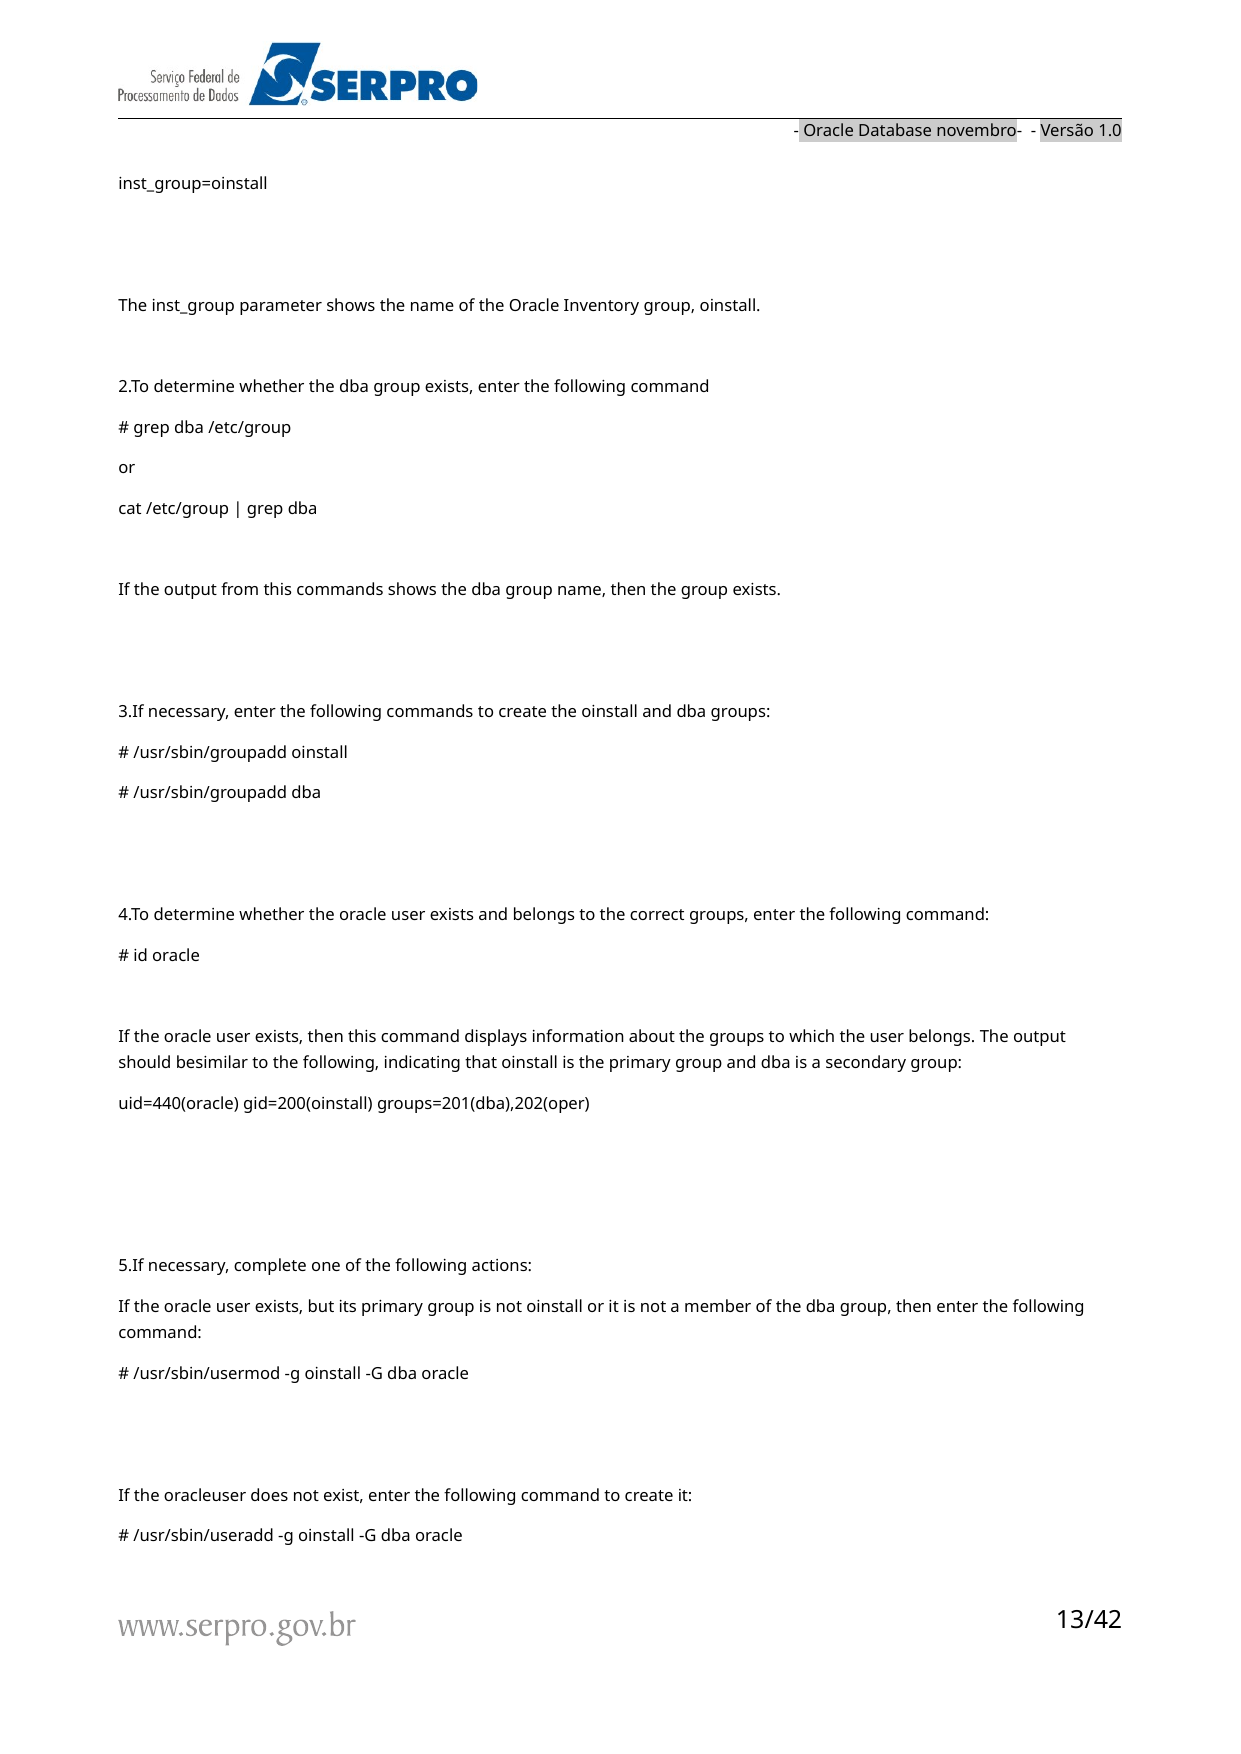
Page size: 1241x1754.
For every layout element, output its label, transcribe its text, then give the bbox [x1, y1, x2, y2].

text If the oracle user exists, but its primary group is not oinstall or it is not a member of the dba group, then enter the following command: [118, 1294, 1122, 1343]
text # /usr/sbin/usermod -g oinstall -G dba oracle [118, 1361, 1122, 1384]
text 5.If necessary, complete one of the following actions: [118, 1254, 1122, 1277]
text # /usr/sbin/useradd -g oinstall -G dba oracle [118, 1524, 1122, 1546]
text cat /etc/group | grep dba [118, 497, 1122, 519]
text # /usr/sbin/groupadd dba [118, 781, 1122, 804]
text 3.If necessary, enter the following commands to create the oinstall and dba groups: [118, 700, 1122, 722]
picture [118, 41, 478, 106]
text # /usr/sbin/groupadd oinstall [118, 740, 1122, 763]
text # grep dba /etc/group [118, 415, 1122, 438]
text If the oracleuser does not exist, enter the following command to create it: [118, 1483, 1122, 1506]
text 4.To determine whether the oracle user exists and belongs to the correct groups, enter the following command: [118, 903, 1122, 926]
text The inst_group parameter shows the name of the Oracle Inventory group, oinstall. [118, 293, 1122, 316]
text or [118, 456, 1122, 479]
text If the output from this commands shows the dba group name, then the group exists. [118, 578, 1122, 601]
text uid=440(oracle) gid=200(oinstall) groups=201(dba),202(oper) [118, 1091, 1122, 1114]
text # id oracle [118, 943, 1122, 966]
text inst_group=oinstall [118, 172, 1122, 194]
text 2.To determine whether the dba group exists, enter the following command [118, 375, 1122, 397]
text If the oracle user exists, then this command displays information about the groups to which the user belongs. The output should besimilar to the following, indicating that oinstall is the primary group and dba is a secondary group: [118, 1025, 1122, 1073]
